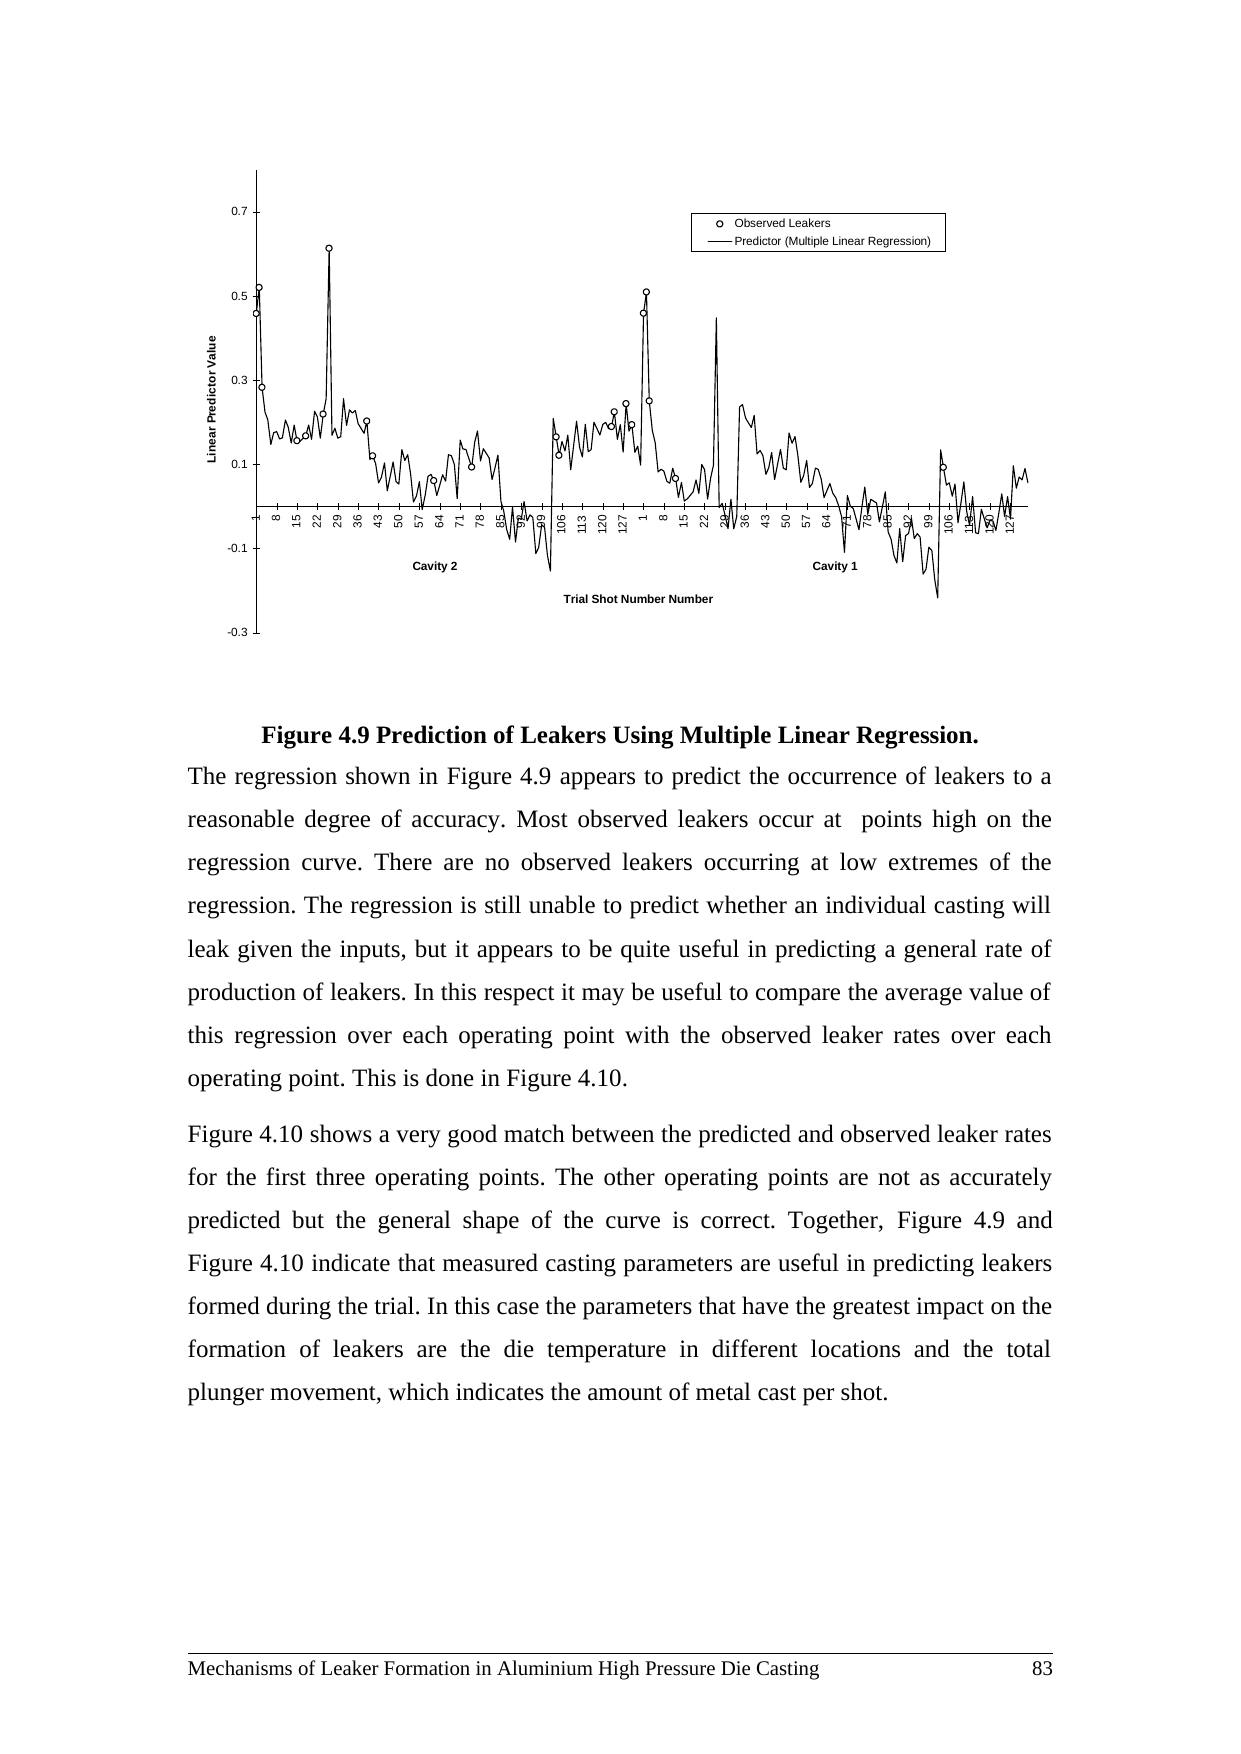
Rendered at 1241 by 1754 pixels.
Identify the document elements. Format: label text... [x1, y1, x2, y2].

text The regression shown in Figure 4 .9 appears to predict the occurrence of leakers to a reasonable degree of accuracy. Most observed leakers occur at points high on the regression curve. There are no observed leakers occurring at low extremes of the regression. The regression is still unable to predict whether an individual casting will leak given the inputs, but it appears to be quite useful in predicting a general rate of production of leakers. In this respect it may be useful to compare the average value of this regression over each operating point with the observed leaker rates over each operating point. This is done in Figure 4 .10. [187, 761, 1053, 1092]
text Figure 4 .10 shows a very good match between the predicted and observed leaker rates for the first three operating points. The other operating points are not as accurately predicted but the general shape of the curve is correct. Together, Figure 4 .9 and Figure 4 .10 indicate that measured casting parameters are useful in predicting leakers formed during the trial. In this case the parameters that have the greatest impact on the formation of leakers are the die temperature in different locations and the total plunger movement, which indicates the amount of metal cast per shot. [187, 1119, 1053, 1406]
text Figure 4.9 Prediction of Leakers Using Multiple Linear Regression. [187, 720, 1053, 749]
